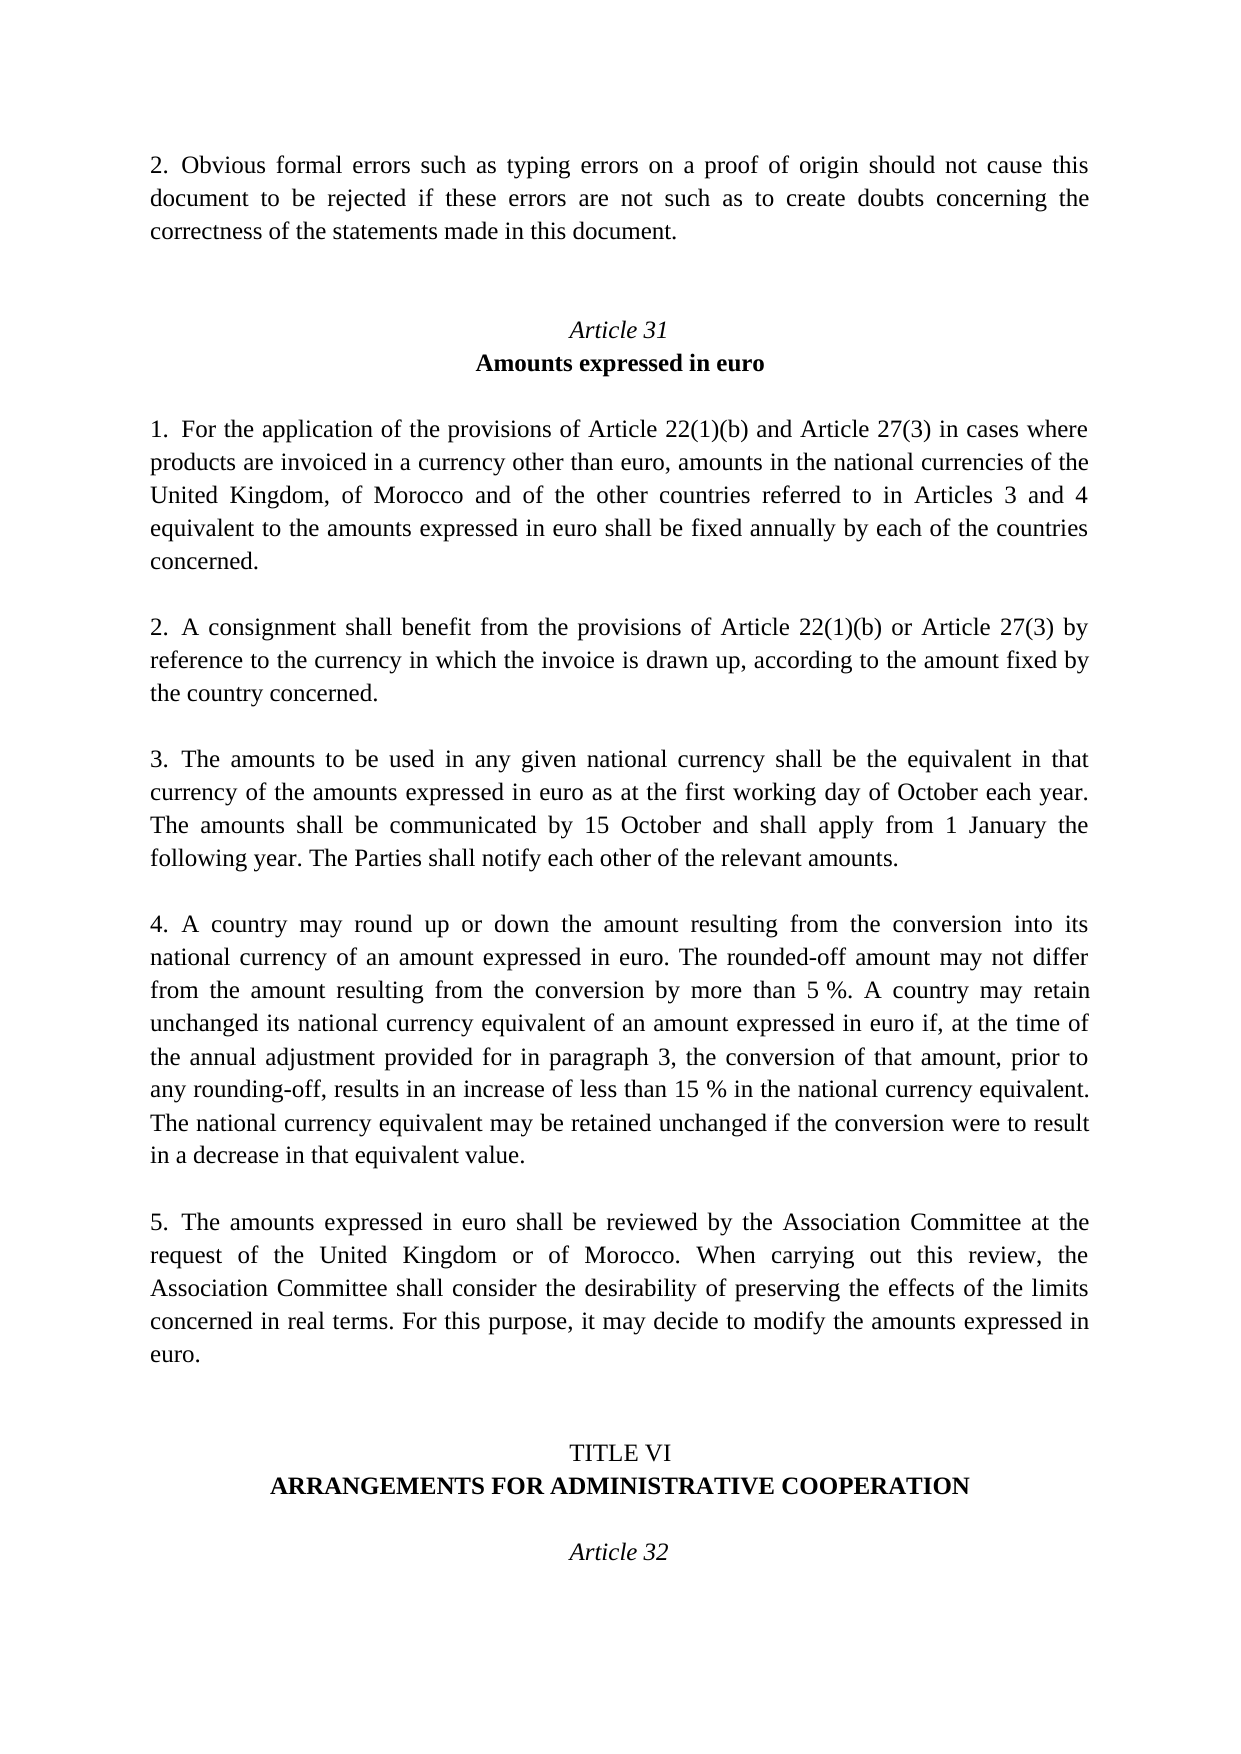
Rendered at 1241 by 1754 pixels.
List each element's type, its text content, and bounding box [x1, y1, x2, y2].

text Article 32 [150, 1537, 1090, 1566]
text 2. Obvious formal errors such as typing errors on a proof of origin should not cause this document to be rejected if these errors are not such as to create doubts concerning the correctness of the statements made in this document. [150, 150, 1090, 245]
text 2. A consignment shall benefit from the provisions of Article 22(1)(b) or Article 27(3) by reference to the currency in which the invoice is drawn up, according to the amount fixed by the country concerned. [150, 612, 1090, 707]
text ARRANGEMENTS FOR ADMINISTRATIVE COOPERATION [150, 1471, 1090, 1499]
text 1. For the application of the provisions of Article 22(1)(b) and Article 27(3) in cases where products are invoiced in a currency other than euro, amounts in the national currencies of the United Kingdom, of Morocco and of the other countries referred to in Articles 3 and 4 equivalent to the amounts expressed in euro shall be fixed annually by each of the countries concerned. [150, 414, 1090, 575]
text Amounts expressed in euro [150, 348, 1090, 377]
text 3. The amounts to be used in any given national currency shall be the equivalent in that currency of the amounts expressed in euro as at the first working day of October each year. The amounts shall be communicated by 15 October and shall apply from 1 January the following year. The Parties shall notify each other of the relevant amounts. [150, 744, 1090, 872]
text Article 31 [150, 315, 1090, 344]
text 4. A country may round up or down the amount resulting from the conversion into its national currency of an amount expressed in euro. The rounded-off amount may not differ from the amount resulting from the conversion by more than 5 %. A country may retain unchanged its national currency equivalent of an amount expressed in euro if, at the time of the annual adjustment provided for in paragraph 3, the conversion of that amount, prior to any rounding-off, results in an increase of less than 15 % in the national currency equivalent. The national currency equivalent may be retained unchanged if the conversion were to result in a decrease in that equivalent value. [150, 909, 1090, 1169]
text TITLE VI [150, 1438, 1090, 1467]
text 5. The amounts expressed in euro shall be reviewed by the Association Committee at the request of the United Kingdom or of Morocco. When carrying out this review, the Association Committee shall consider the desirability of preserving the effects of the limits concerned in real terms. For this purpose, it may decide to modify the amounts expressed in euro. [150, 1207, 1090, 1367]
